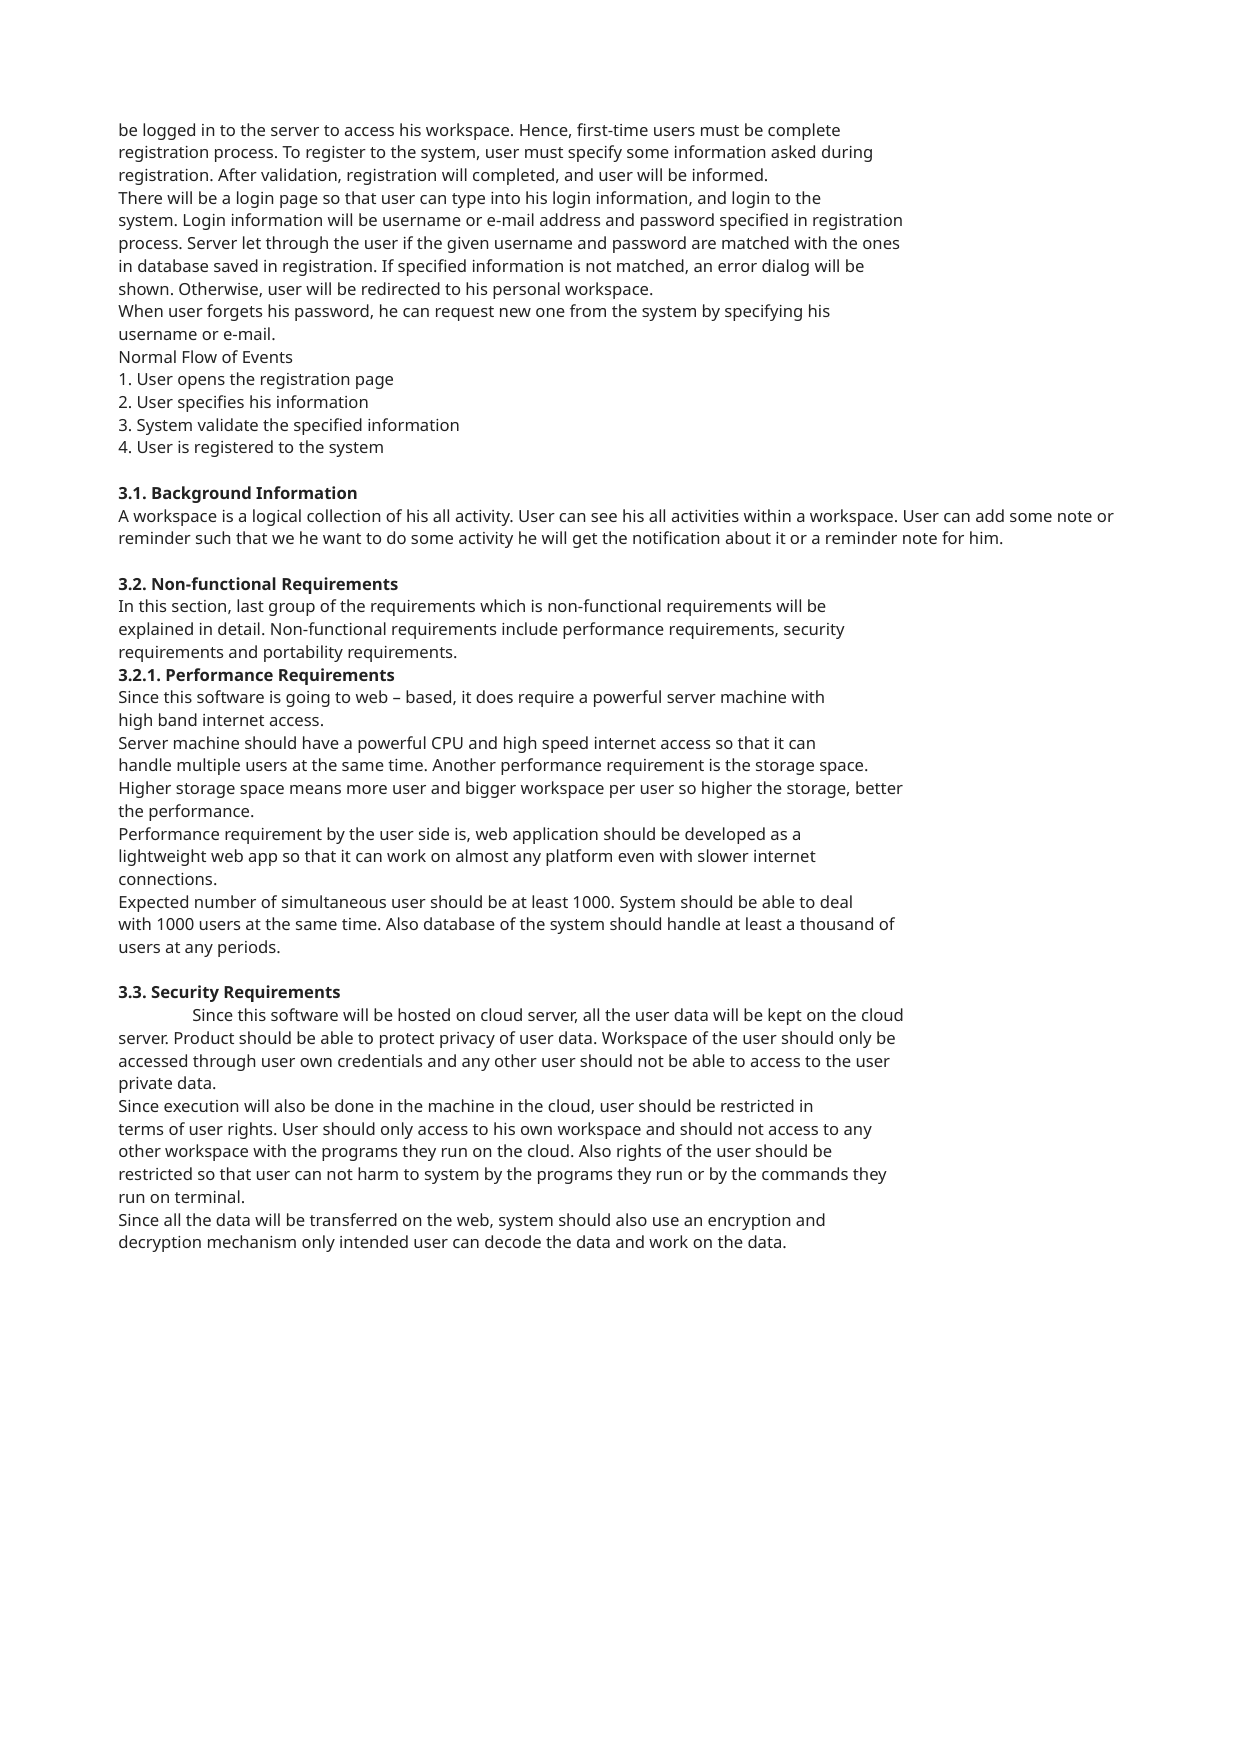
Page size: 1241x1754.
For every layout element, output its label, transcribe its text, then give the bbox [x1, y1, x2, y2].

text decryption mechanism only intended user can decode the data and work on the data. [118, 1231, 1122, 1253]
text lightweight web app so that it can work on almost any platform even with slower internet [118, 845, 1122, 867]
text registration process. To register to the system, user must specify some information asked during [118, 141, 1122, 163]
text users at any periods. [118, 936, 1122, 958]
text 4. User is registered to the system [118, 436, 1122, 459]
text 1. User opens the registration page [118, 368, 1122, 391]
text Since all the data will be transferred on the web, system should also use an encryption and [118, 1208, 1122, 1231]
text Since execution will also be done in the machine in the cloud, user should be restricted in [118, 1094, 1122, 1117]
text 3.3. Security Requirements [118, 981, 1122, 1004]
text in database saved in registration. If specified information is not matched, an error dialog will be [118, 254, 1122, 277]
text registration. After validation, registration will completed, and user will be informed. [118, 163, 1122, 186]
text run on terminal. [118, 1185, 1122, 1208]
text 3.2. Non-functional Requirements [118, 572, 1122, 595]
text 3. System validate the specified information [118, 413, 1122, 436]
text Server machine should have a powerful CPU and high speed internet access so that it can [118, 731, 1122, 754]
text When user forgets his password, he can request new one from the system by specifying his [118, 300, 1122, 322]
text username or e-mail. [118, 322, 1122, 345]
text Since this software will be hosted on cloud server, all the user data will be kept on the cloud [118, 1004, 1122, 1026]
text private data. [118, 1072, 1122, 1094]
text with 1000 users at the same time. Also database of the system should handle at least a thousand of [118, 913, 1122, 936]
text Performance requirement by the user side is, web application should be developed as a [118, 822, 1122, 845]
text Since this software is going to web – based, it does require a powerful server machine with [118, 686, 1122, 708]
text In this section, last group of the requirements which is non-functional requirements will be [118, 595, 1122, 618]
text terms of user rights. User should only access to his own workspace and should not access to any [118, 1117, 1122, 1140]
text 3.2.1. Performance Requirements [118, 663, 1205, 686]
text Expected number of simultaneous user should be at least 1000. System should be able to deal [118, 890, 1122, 913]
text Higher storage space means more user and bigger workspace per user so higher the storage, better [118, 777, 1122, 799]
text There will be a login page so that user can type into his login information, and login to the [118, 186, 1122, 209]
text A workspace is a logical collection of his all activity. User can see his all activities within a workspace. User can add some note or reminder such that we he want to do some activity he will get the notification about it or a reminder note for him. [118, 504, 1122, 549]
text Normal Flow of Events [118, 345, 1122, 368]
text process. Server let through the user if the given username and password are matched with the ones [118, 232, 1122, 254]
text restricted so that user can not harm to system by the programs they run or by the commands they [118, 1163, 1122, 1185]
text be logged in to the server to access his workspace. Hence, first-time users must be complete [118, 118, 1122, 141]
text connections. [118, 867, 1122, 890]
text handle multiple users at the same time. Another performance requirement is the storage space. [118, 754, 1122, 777]
text requirements and portability requirements. [118, 640, 1122, 663]
text system. Login information will be username or e-mail address and password specified in registration [118, 209, 1122, 232]
text accessed through user own credentials and any other user should not be able to access to the user [118, 1049, 1122, 1072]
text the performance. [118, 799, 1122, 822]
text 2. User specifies his information [118, 391, 1122, 413]
text shown. Otherwise, user will be redirected to his personal workspace. [118, 277, 1122, 300]
text high band internet access. [118, 708, 1122, 731]
text 3.1. Background Information [118, 481, 1122, 504]
text other workspace with the programs they run on the cloud. Also rights of the user should be [118, 1140, 1122, 1163]
text explained in detail. Non-functional requirements include performance requirements, security [118, 618, 1122, 640]
text server. Product should be able to protect privacy of user data. Workspace of the user should only be [118, 1026, 1122, 1049]
